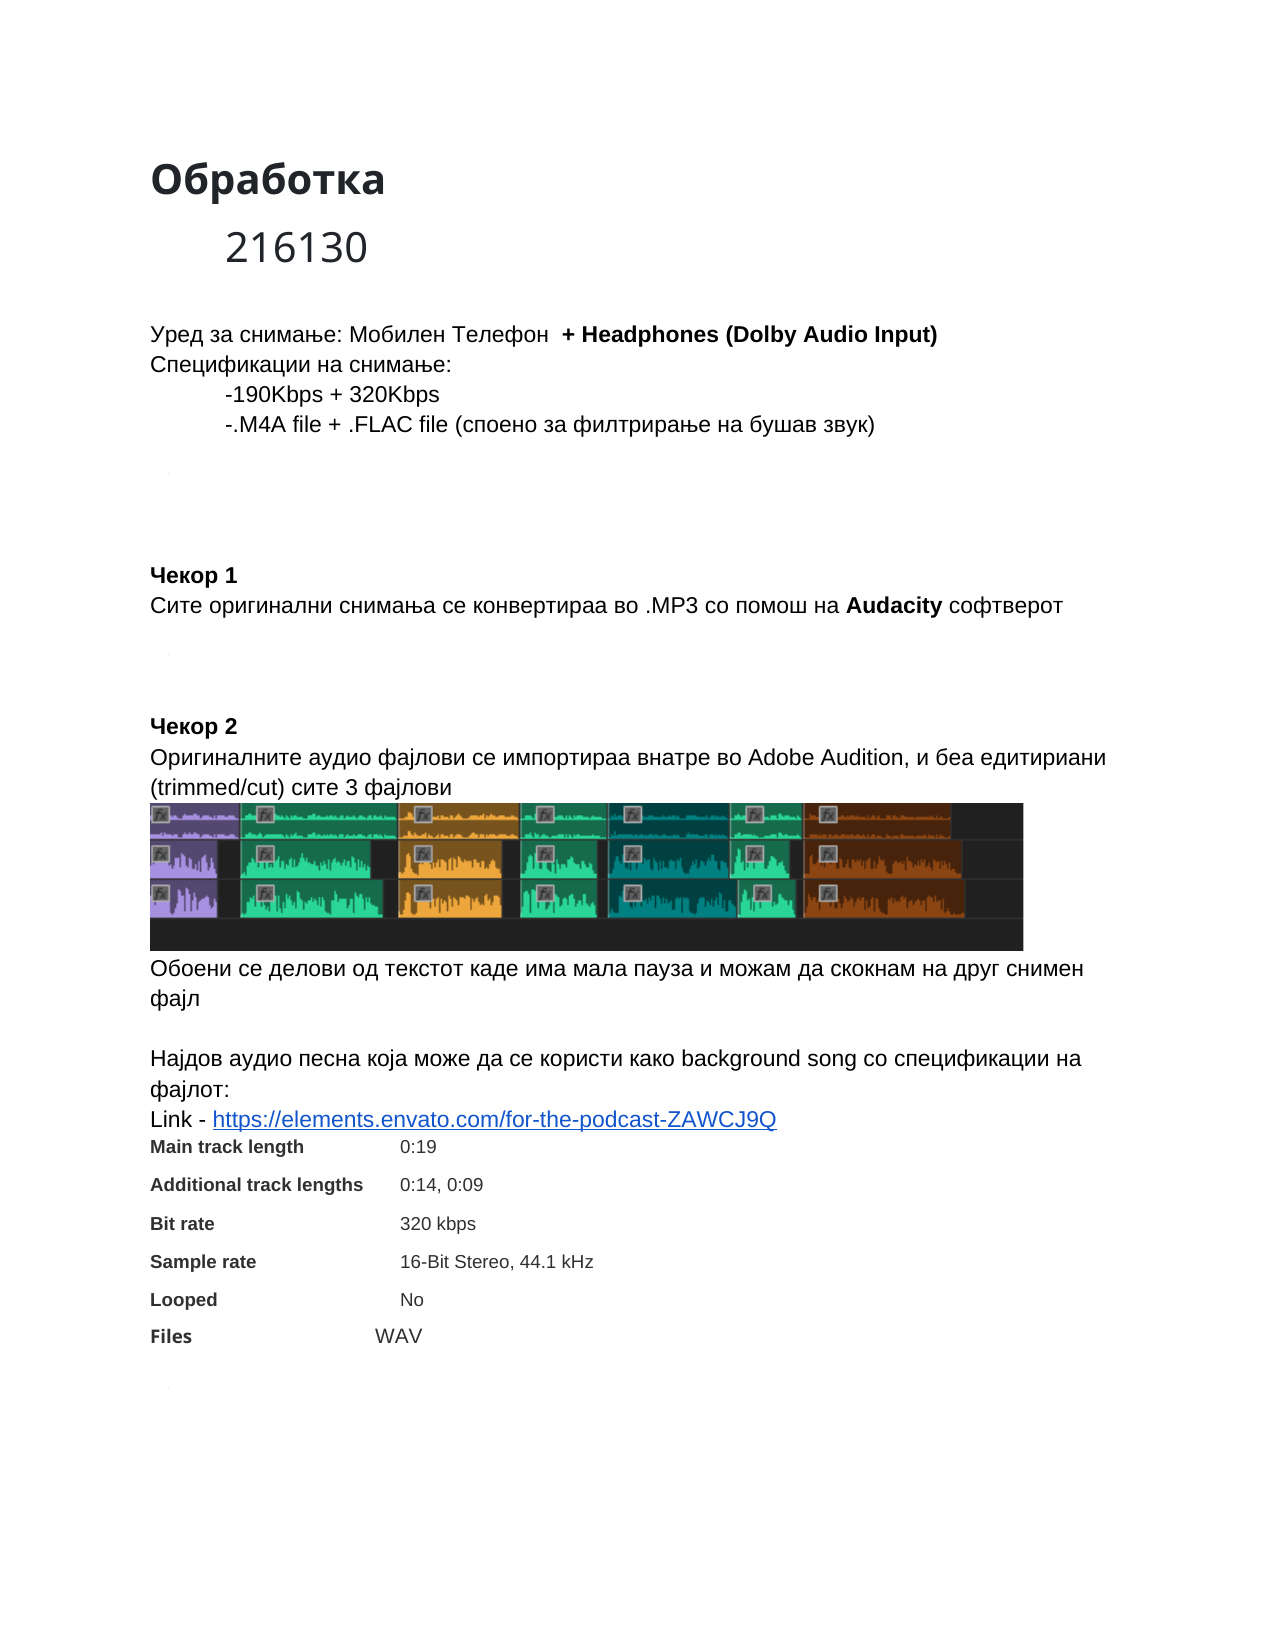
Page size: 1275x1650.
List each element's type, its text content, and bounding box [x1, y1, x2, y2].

table_cell Sample rate [150, 1251, 400, 1289]
text Link - https://elements.envato.com/for-the-podcast-ZAWCJ9Q [150, 1106, 1125, 1132]
subtitle Обработка 216130 [150, 150, 1125, 275]
table_cell 16-Bit Stereo, 44.1 kHz [400, 1251, 619, 1289]
text Сите оригинални снимања се конвертираа во .MP3 со помош на Audacity софтверот [150, 592, 1125, 619]
text Оригиналните аудио фајлови се импортираа внатре во Adobe Audition, и беа едитириани (trimmed/cut) сите 3 фајлови [150, 743, 1125, 800]
table_cell 0:14, 0:09 [400, 1174, 619, 1212]
table_header 0:19 [400, 1136, 619, 1174]
table_cell Additional track lengths [150, 1174, 400, 1212]
table_cell No [400, 1289, 619, 1327]
picture [150, 803, 1024, 951]
text Уред за снимање: Мобилен Телефон + Headphones (Dolby Audio Input) [150, 321, 1125, 347]
table_cell Looped [150, 1289, 400, 1327]
text Најдов аудио песна која може да се користи како background song со спецификации на фајлот: [150, 1045, 1125, 1102]
text Чекор 2 [150, 713, 1125, 740]
text Спецификации на снимање: [150, 351, 1125, 377]
table_cell Bit rate [150, 1213, 400, 1251]
text -.M4A file + .FLAC file (споено за филтрирање на бушав звук) [150, 411, 1125, 438]
text Обоени се делови од текстот каде има мала пауза и можам да скокнам на друг снимен фајл [150, 955, 1125, 1011]
table_header Main track length [150, 1136, 400, 1174]
subtitle Files WAV [150, 1327, 1125, 1348]
text -190Kbps + 320Kbps [150, 381, 1125, 407]
text Чекор 1 [150, 562, 1125, 589]
table_cell 320 kbps [400, 1213, 619, 1251]
